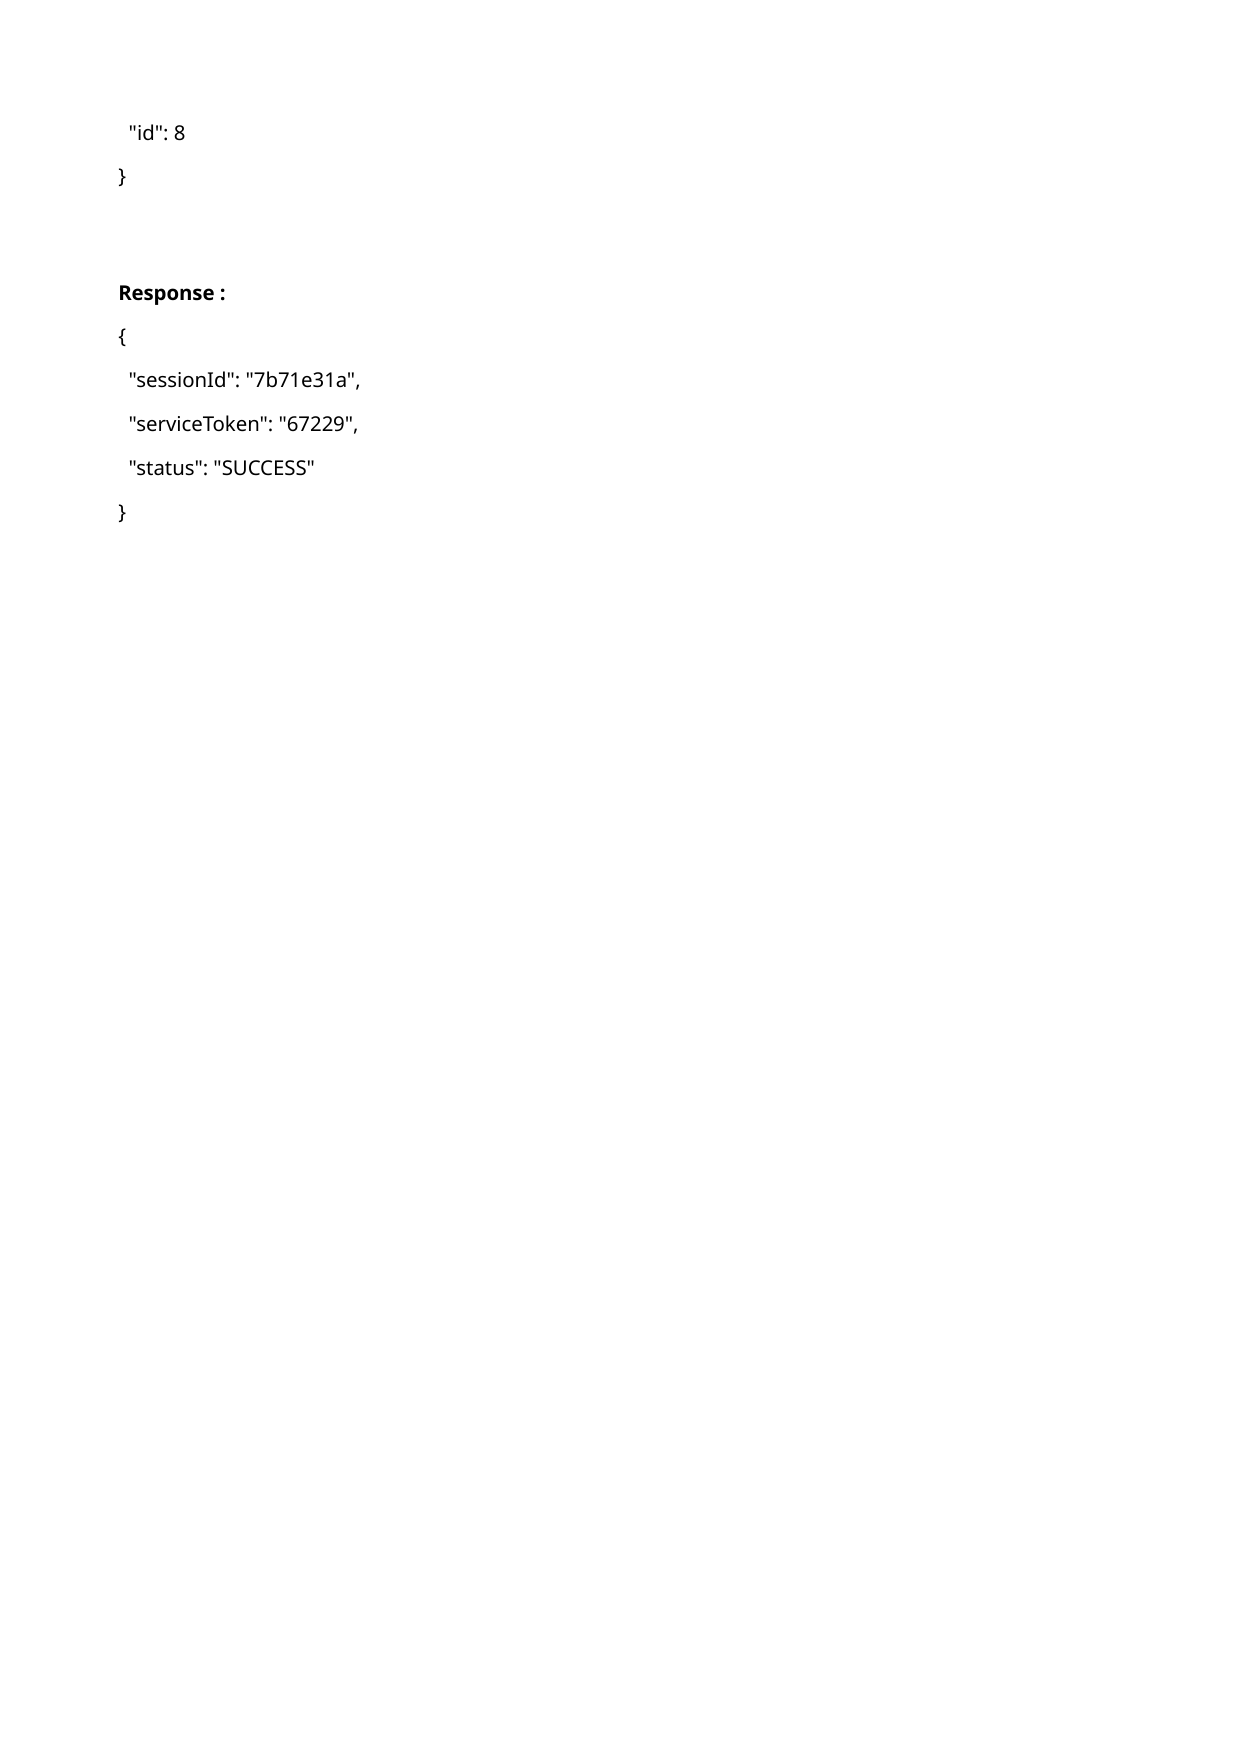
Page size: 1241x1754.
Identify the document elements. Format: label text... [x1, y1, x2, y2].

text "status": "SUCCESS" [118, 453, 1122, 481]
text } [118, 162, 1122, 190]
text { [118, 322, 1122, 350]
text Response : [118, 278, 1122, 306]
text "sessionId": "7b71e31a", [118, 366, 1122, 393]
text "id": 8 [118, 118, 1122, 146]
text "serviceToken": "67229", [118, 410, 1122, 437]
text } [118, 497, 1122, 525]
